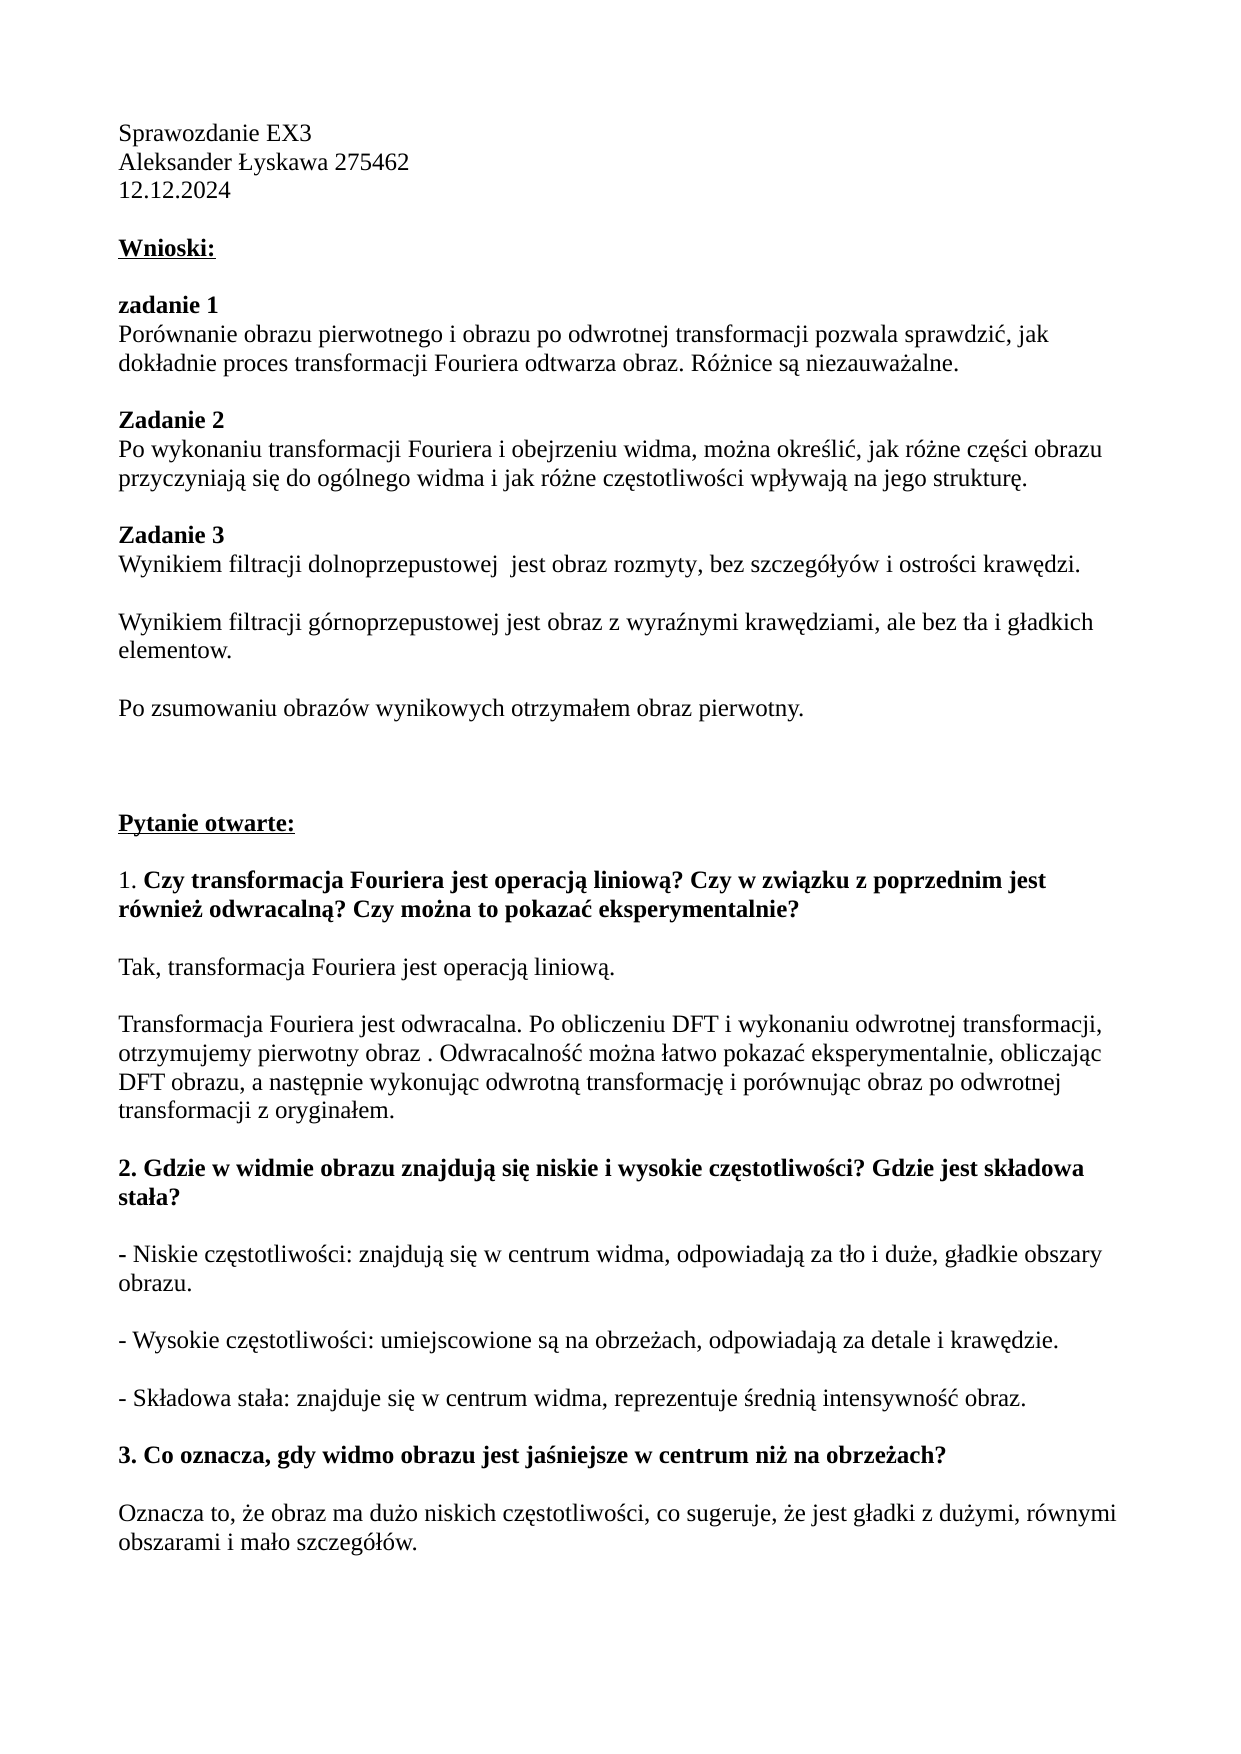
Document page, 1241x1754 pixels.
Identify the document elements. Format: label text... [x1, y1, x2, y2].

text 12.12.2024 [118, 176, 1122, 204]
text Pytanie otwarte: [118, 808, 1122, 837]
text Transformacja Fouriera jest odwracalna. Po obliczeniu DFT i wykonaniu odwrotnej transformacji, otrzymujemy pierwotny obraz . Odwracalność można łatwo pokazać eksperymentalnie, obliczając DFT obrazu, a następnie wykonując odwrotną transformację i porównując obraz po odwrotnej transformacji z oryginałem. [118, 1009, 1122, 1124]
text Wnioski: [118, 233, 1122, 262]
text 3. Co oznacza, gdy widmo obrazu jest jaśniejsze w centrum niż na obrzeżach? [118, 1441, 1122, 1469]
text - Niskie częstotliwości: znajdują się w centrum widma, odpowiadają za tło i duże, gładkie obszary obrazu. [118, 1239, 1122, 1297]
text Oznacza to, że obraz ma dużo niskich częstotliwości, co sugeruje, że jest gładki z dużymi, równymi obszarami i mało szczegółów. [118, 1498, 1122, 1556]
text Wynikiem filtracji dolnoprzepustowej jest obraz rozmyty, bez szczegółyów i ostrości krawędzi. [118, 549, 1122, 578]
text 2. Gdzie w widmie obrazu znajdują się niskie i wysokie częstotliwości? Gdzie jest składowa stała? [118, 1153, 1122, 1211]
text Zadanie 3 [118, 521, 1122, 549]
text Porównanie obrazu pierwotnego i obrazu po odwrotnej transformacji pozwala sprawdzić, jak dokładnie proces transformacji Fouriera odtwarza obraz. Różnice są niezauważalne. [118, 319, 1122, 377]
text - Wysokie częstotliwości: umiejscowione są na obrzeżach, odpowiadają za detale i krawędzie. [118, 1326, 1122, 1354]
text Zadanie 2 [118, 406, 1122, 434]
text Aleksander Łyskawa 275462 [118, 147, 1122, 176]
text Sprawozdanie EX3 [118, 118, 1122, 147]
text Po wykonaniu transformacji Fouriera i obejrzeniu widma, można określić, jak różne części obrazu przyczyniają się do ogólnego widma i jak różne częstotliwości wpływają na jego strukturę. [118, 434, 1122, 492]
text 1. Czy transformacja Fouriera jest operacją liniową? Czy w związku z poprzednim jest również odwracalną? Czy można to pokazać eksperymentalnie? [118, 866, 1122, 923]
text - Składowa stała: znajduje się w centrum widma, reprezentuje średnią intensywność obraz. [118, 1383, 1122, 1412]
text zadanie 1 [118, 291, 1122, 319]
text Po zsumowaniu obrazów wynikowych otrzymałem obraz pierwotny. [118, 693, 1122, 722]
text Wynikiem filtracji górnoprzepustowej jest obraz z wyraźnymi krawędziami, ale bez tła i gładkich elementow. [118, 607, 1122, 664]
text Tak, transformacja Fouriera jest operacją liniową. [118, 952, 1122, 981]
